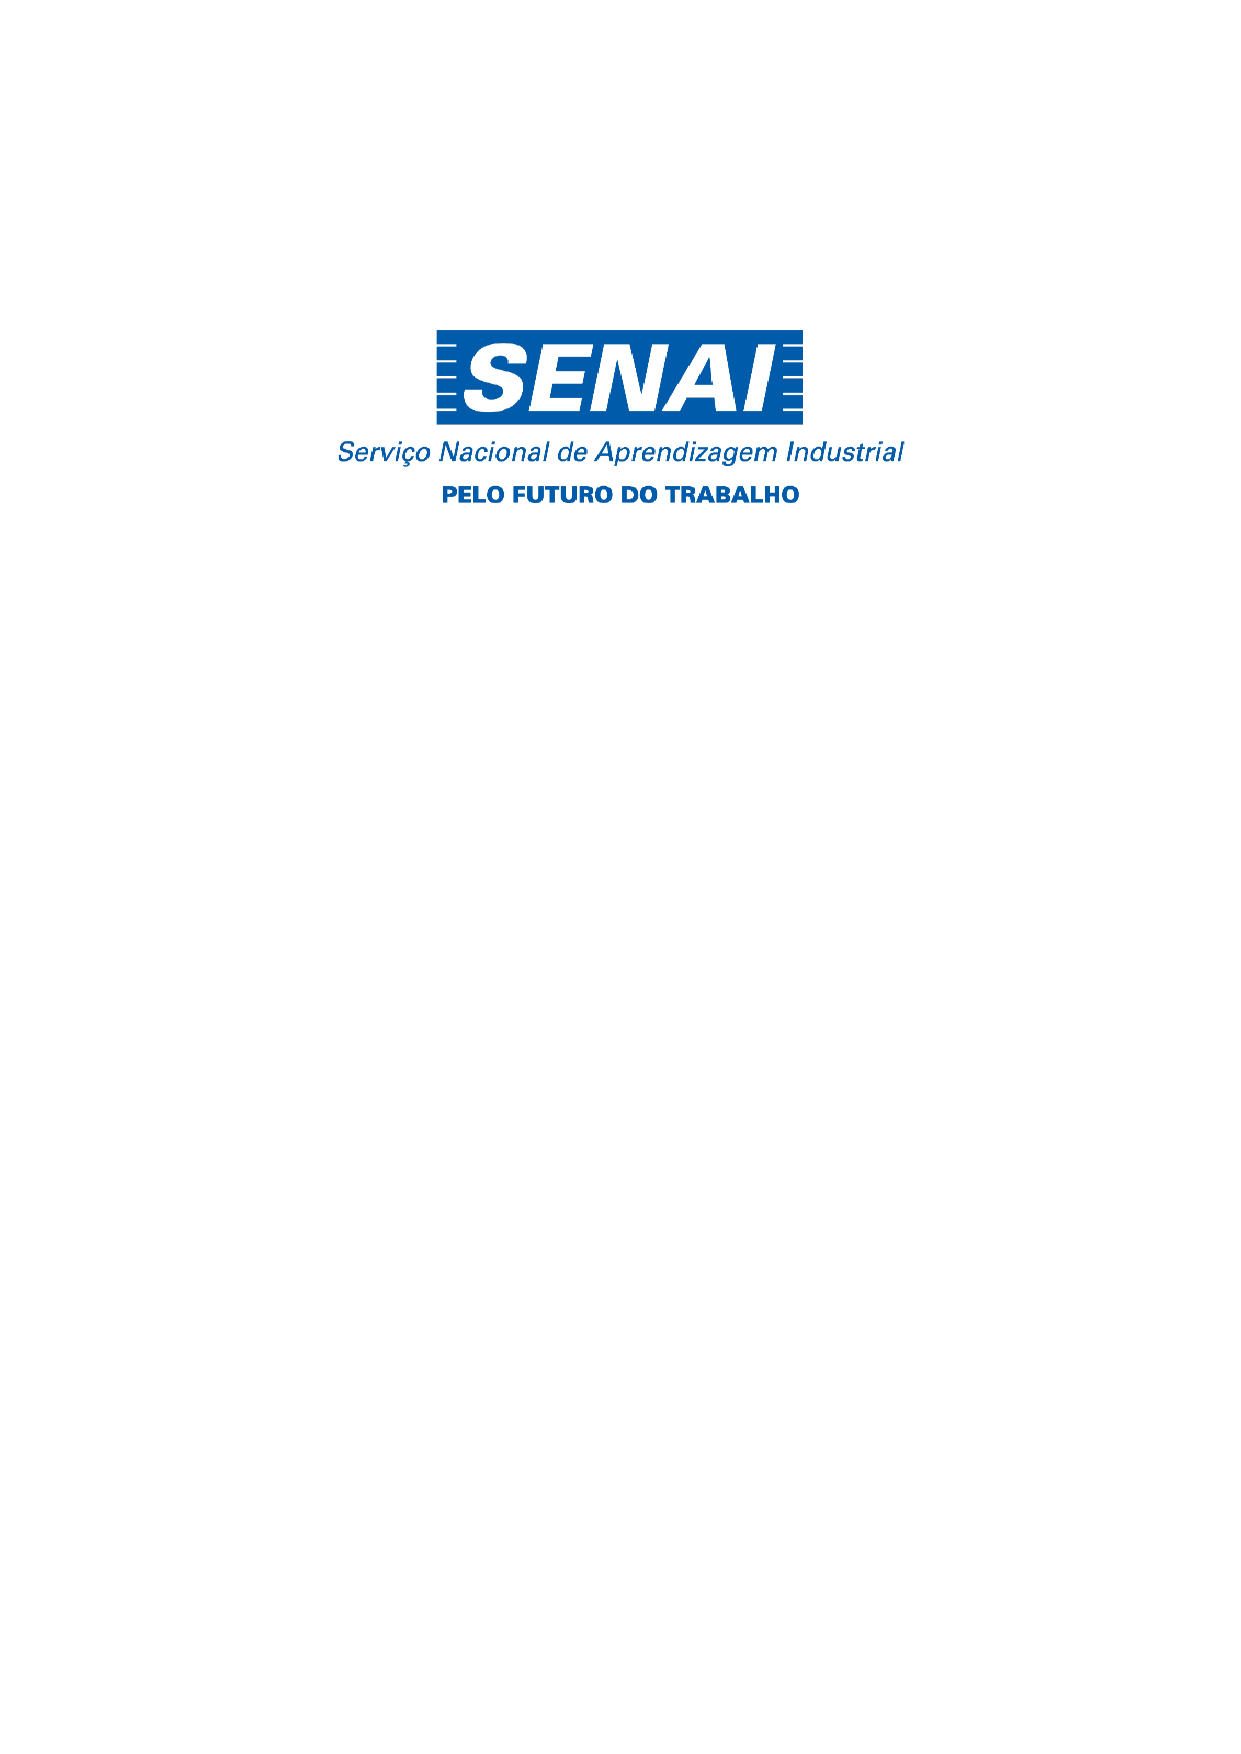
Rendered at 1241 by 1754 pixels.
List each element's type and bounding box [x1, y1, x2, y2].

picture [338, 330, 905, 503]
